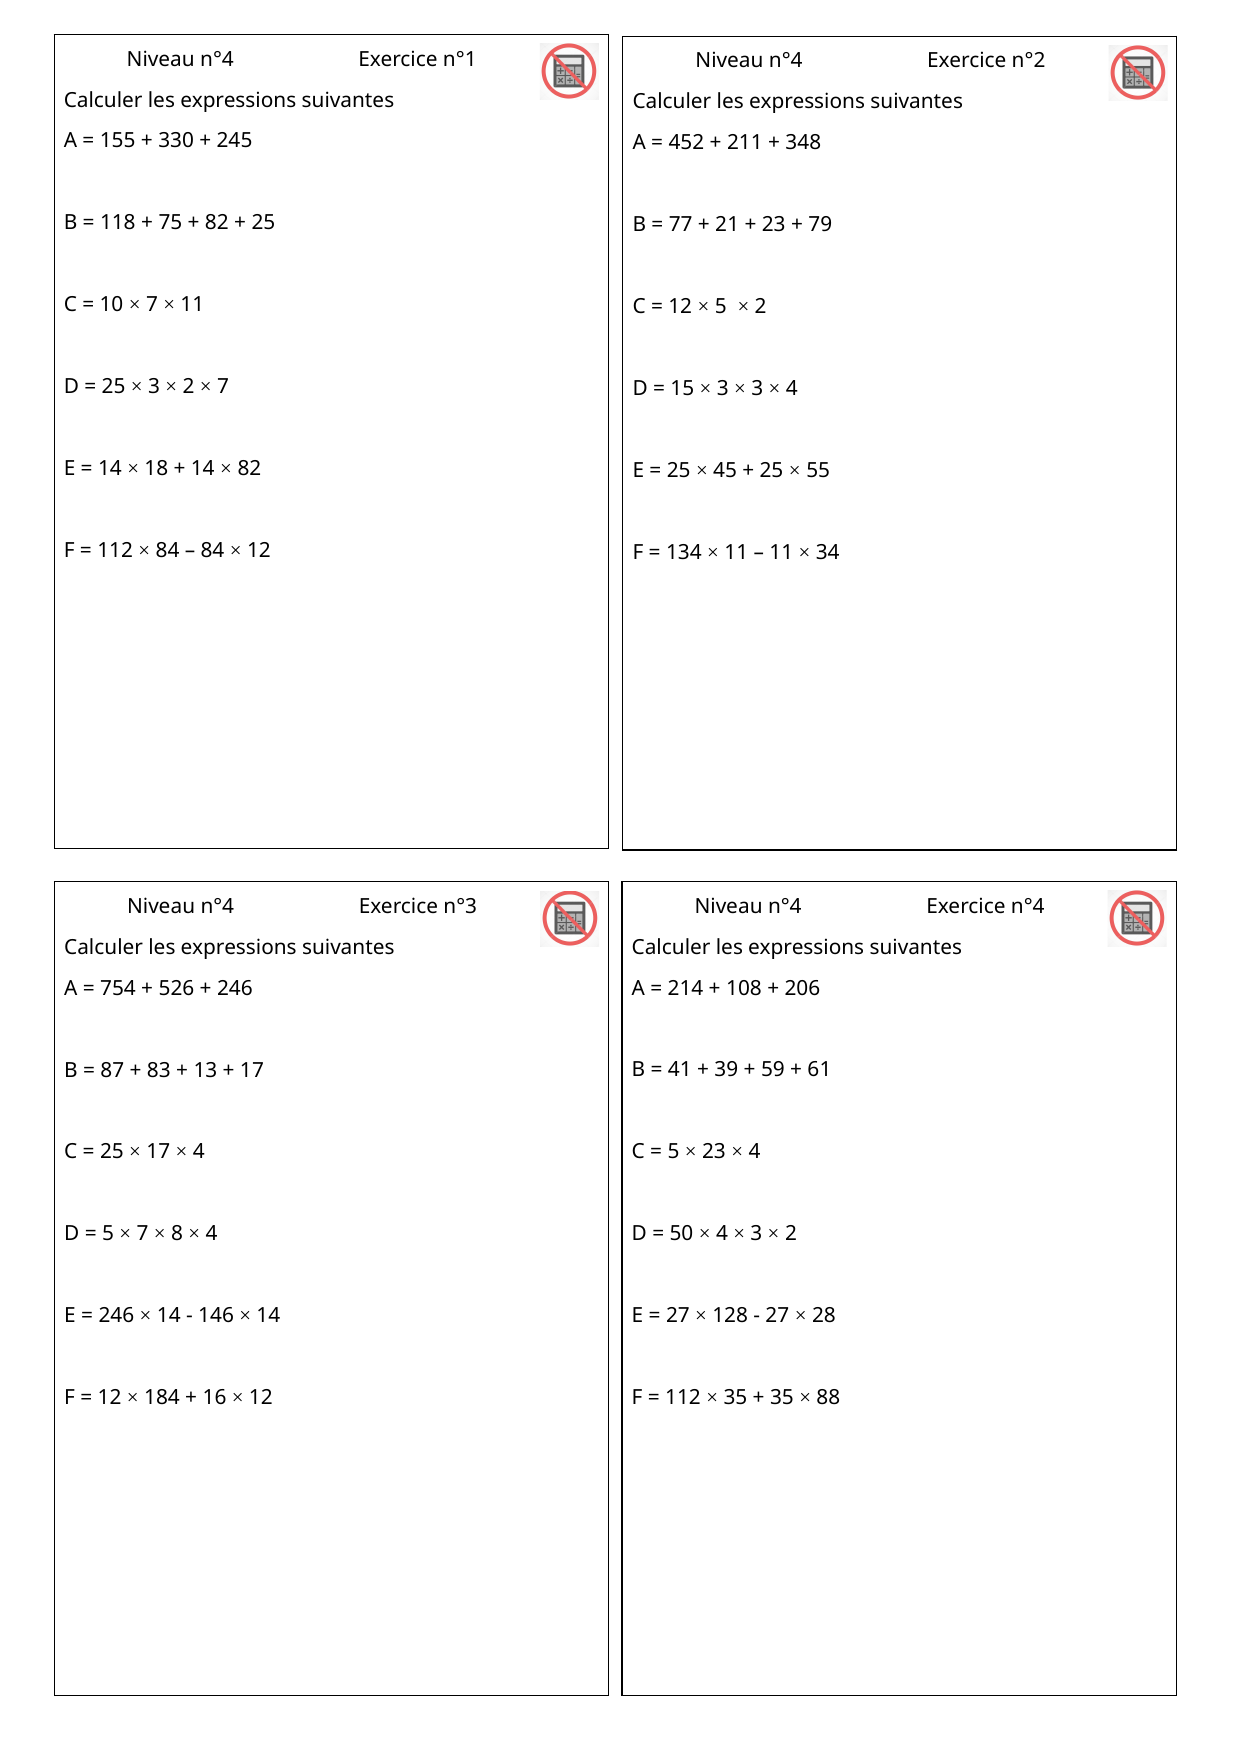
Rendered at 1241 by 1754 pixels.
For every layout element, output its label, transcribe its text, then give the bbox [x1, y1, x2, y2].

text D = 50 × 4 × 3 × 2 [631, 1218, 1167, 1247]
text [55, 882, 608, 1695]
text Niveau n°4 Exercice n°4 [631, 891, 1107, 919]
text C = 10 × 7 × 11 [63, 289, 599, 318]
text A = 452 + 211 + 348 [632, 127, 1167, 156]
text Niveau n°4 Exercice n°2 [632, 46, 1108, 74]
text F = 12 × 184 + 16 × 12 [64, 1382, 599, 1411]
text F = 112 × 84 – 84 × 12 [63, 535, 599, 563]
text Calculer les expressions suivantes [632, 86, 1167, 115]
text E = 27 × 128 - 27 × 28 [631, 1300, 1167, 1329]
text B = 77 + 21 + 23 + 79 [632, 209, 1167, 238]
text A = 155 + 330 + 245 [63, 126, 599, 154]
text C = 12 × 5 × 2 [632, 291, 1167, 319]
text A = 754 + 526 + 246 [64, 973, 599, 1001]
text D = 5 × 7 × 8 × 4 [64, 1218, 599, 1247]
text B = 87 + 83 + 13 + 17 [64, 1055, 599, 1083]
text Niveau n°4 Exercice n°1 [63, 44, 539, 72]
text Niveau n°4 Exercice n°3 [64, 891, 540, 919]
text Calculer les expressions suivantes [631, 932, 1167, 960]
picture [540, 891, 600, 947]
picture [1108, 45, 1168, 101]
text B = 118 + 75 + 82 + 25 [63, 207, 599, 236]
text F = 112 × 35 + 35 × 88 [631, 1382, 1167, 1411]
text B = 41 + 39 + 59 + 61 [631, 1054, 1167, 1083]
text A = 214 + 108 + 206 [631, 973, 1167, 1001]
text Calculer les expressions suivantes [63, 85, 599, 113]
text [623, 882, 1176, 1695]
picture [539, 43, 599, 100]
text C = 5 × 23 × 4 [631, 1136, 1167, 1165]
text E = 25 × 45 + 25 × 55 [632, 455, 1167, 483]
text Calculer les expressions suivantes [64, 932, 599, 960]
text D = 15 × 3 × 3 × 4 [632, 373, 1167, 401]
picture [1107, 890, 1167, 947]
text D = 25 × 3 × 2 × 7 [63, 371, 599, 400]
text F = 134 × 11 – 11 × 34 [632, 537, 1167, 565]
text E = 246 × 14 - 146 × 14 [64, 1300, 599, 1329]
text E = 14 × 18 + 14 × 82 [63, 453, 599, 482]
text C = 25 × 17 × 4 [64, 1137, 599, 1165]
